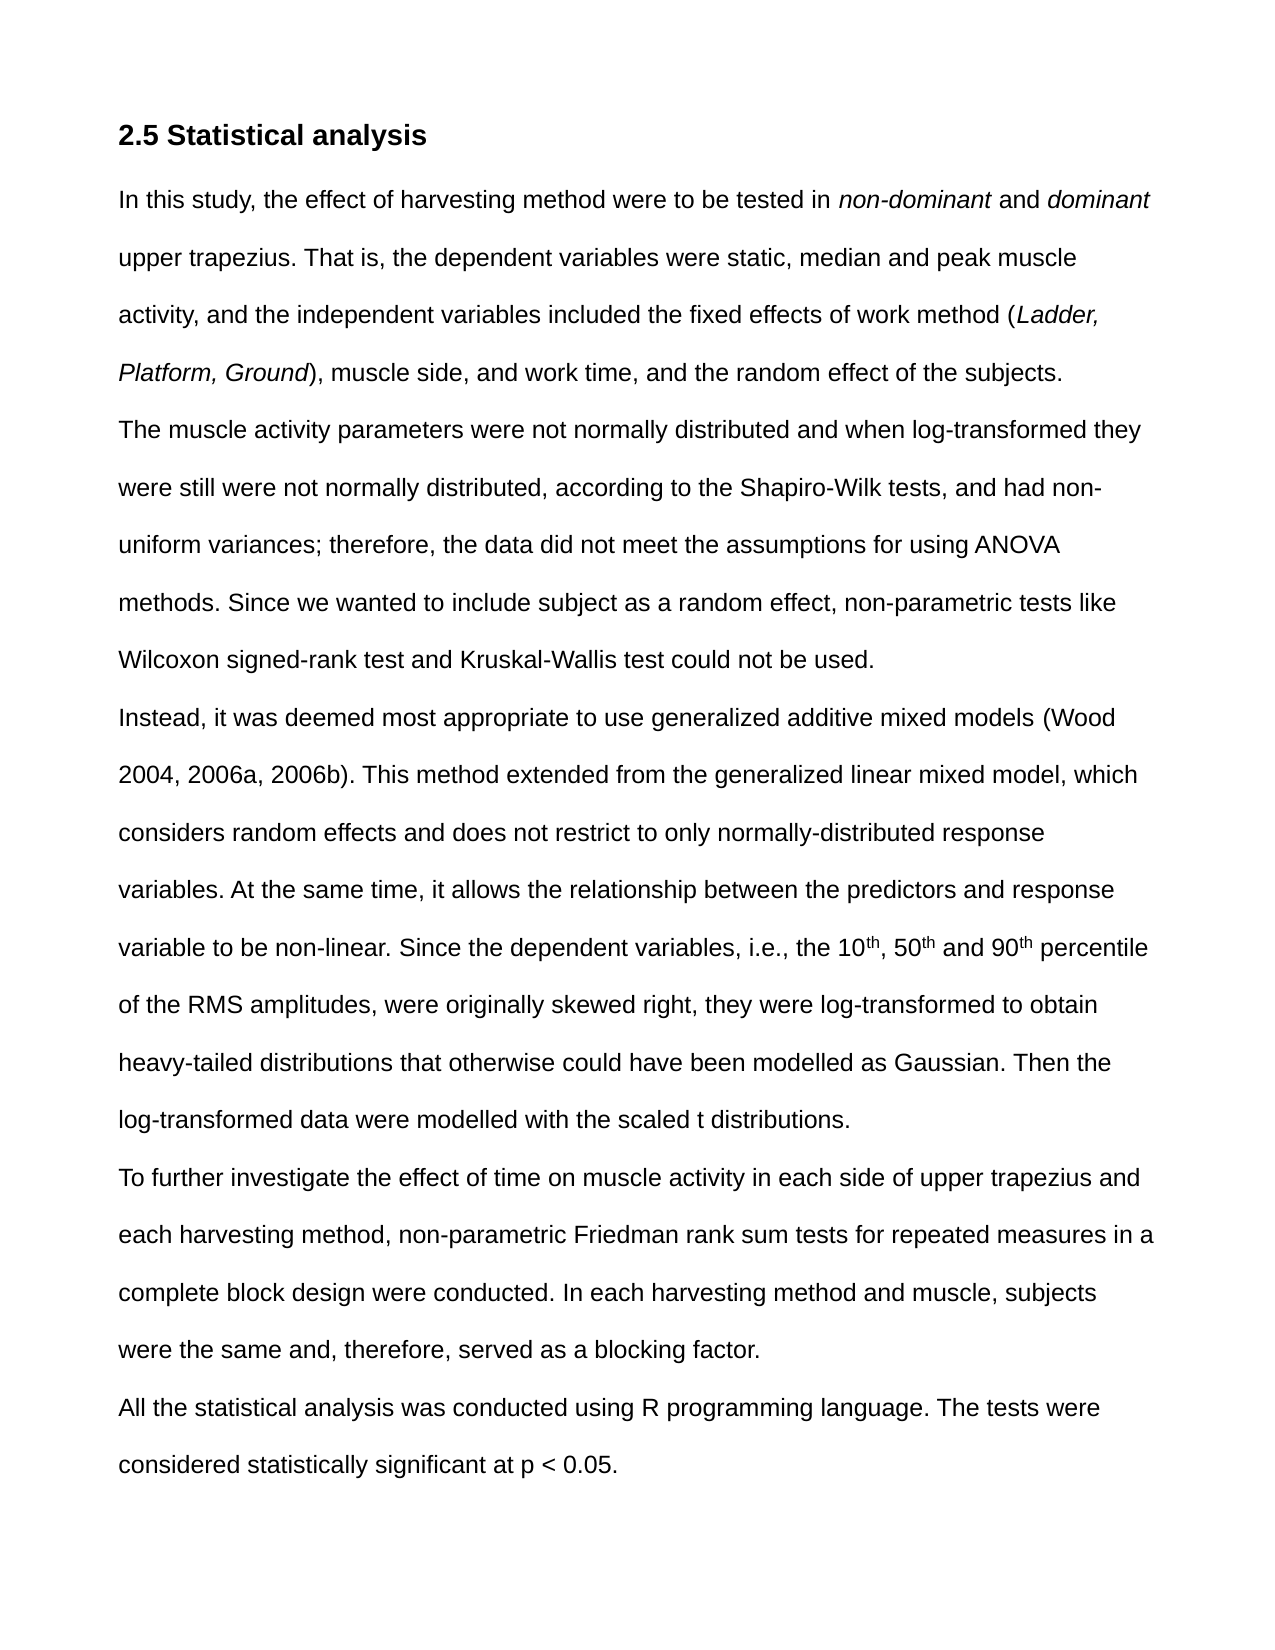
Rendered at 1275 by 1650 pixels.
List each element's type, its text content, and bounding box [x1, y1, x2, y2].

text To further investigate the effect of time on muscle activity in each side of upper trapezius and each harvesting method, non-parametric Friedman rank sum tests for repeated measures in a complete block design were conducted. In each harvesting method and muscle, subjects were the same and, therefore, served as a blocking factor. [118, 1163, 1157, 1364]
text Instead, it was deemed most appropriate to use generalized additive mixed models (Wood 2004, 2006a, 2006b). This method extended from the generalized linear mixed model, which considers random effects and does not restrict to only normally-distributed response variables. At the same time, it allows the relationship between the predictors and response variable to be non-linear. Since the dependent variables, i.e., the 10th, 50th and 90th percentile of the RMS amplitudes, were originally skewed right, they were log-transformed to obtain heavy-tailed distributions that otherwise could have been modelled as Gaussian. Then the log-transformed data were modelled with the scaled t distributions. [118, 703, 1157, 1134]
subtitle 2.5 Statistical analysis [118, 118, 1157, 152]
text The muscle activity parameters were not normally distributed and when log-transformed they were still were not normally distributed, according to the Shapiro-Wilk tests, and had non-uniform variances; therefore, the data did not meet the assumptions for using ANOVA methods. Since we wanted to include subject as a random effect, non-parametric tests like Wilcoxon signed-rank test and Kruskal-Wallis test could not be used. [118, 415, 1157, 674]
text All the statistical analysis was conducted using R programming language. The tests were considered statistically significant at p < 0.05. [118, 1393, 1157, 1479]
text In this study, the effect of harvesting method were to be tested in non-dominant and dominant upper trapezius. That is, the dependent variables were static, median and peak muscle activity, and the independent variables included the fixed effects of work method (Ladder, Platform, Ground), muscle side, and work time, and the random effect of the subjects. [118, 185, 1157, 386]
